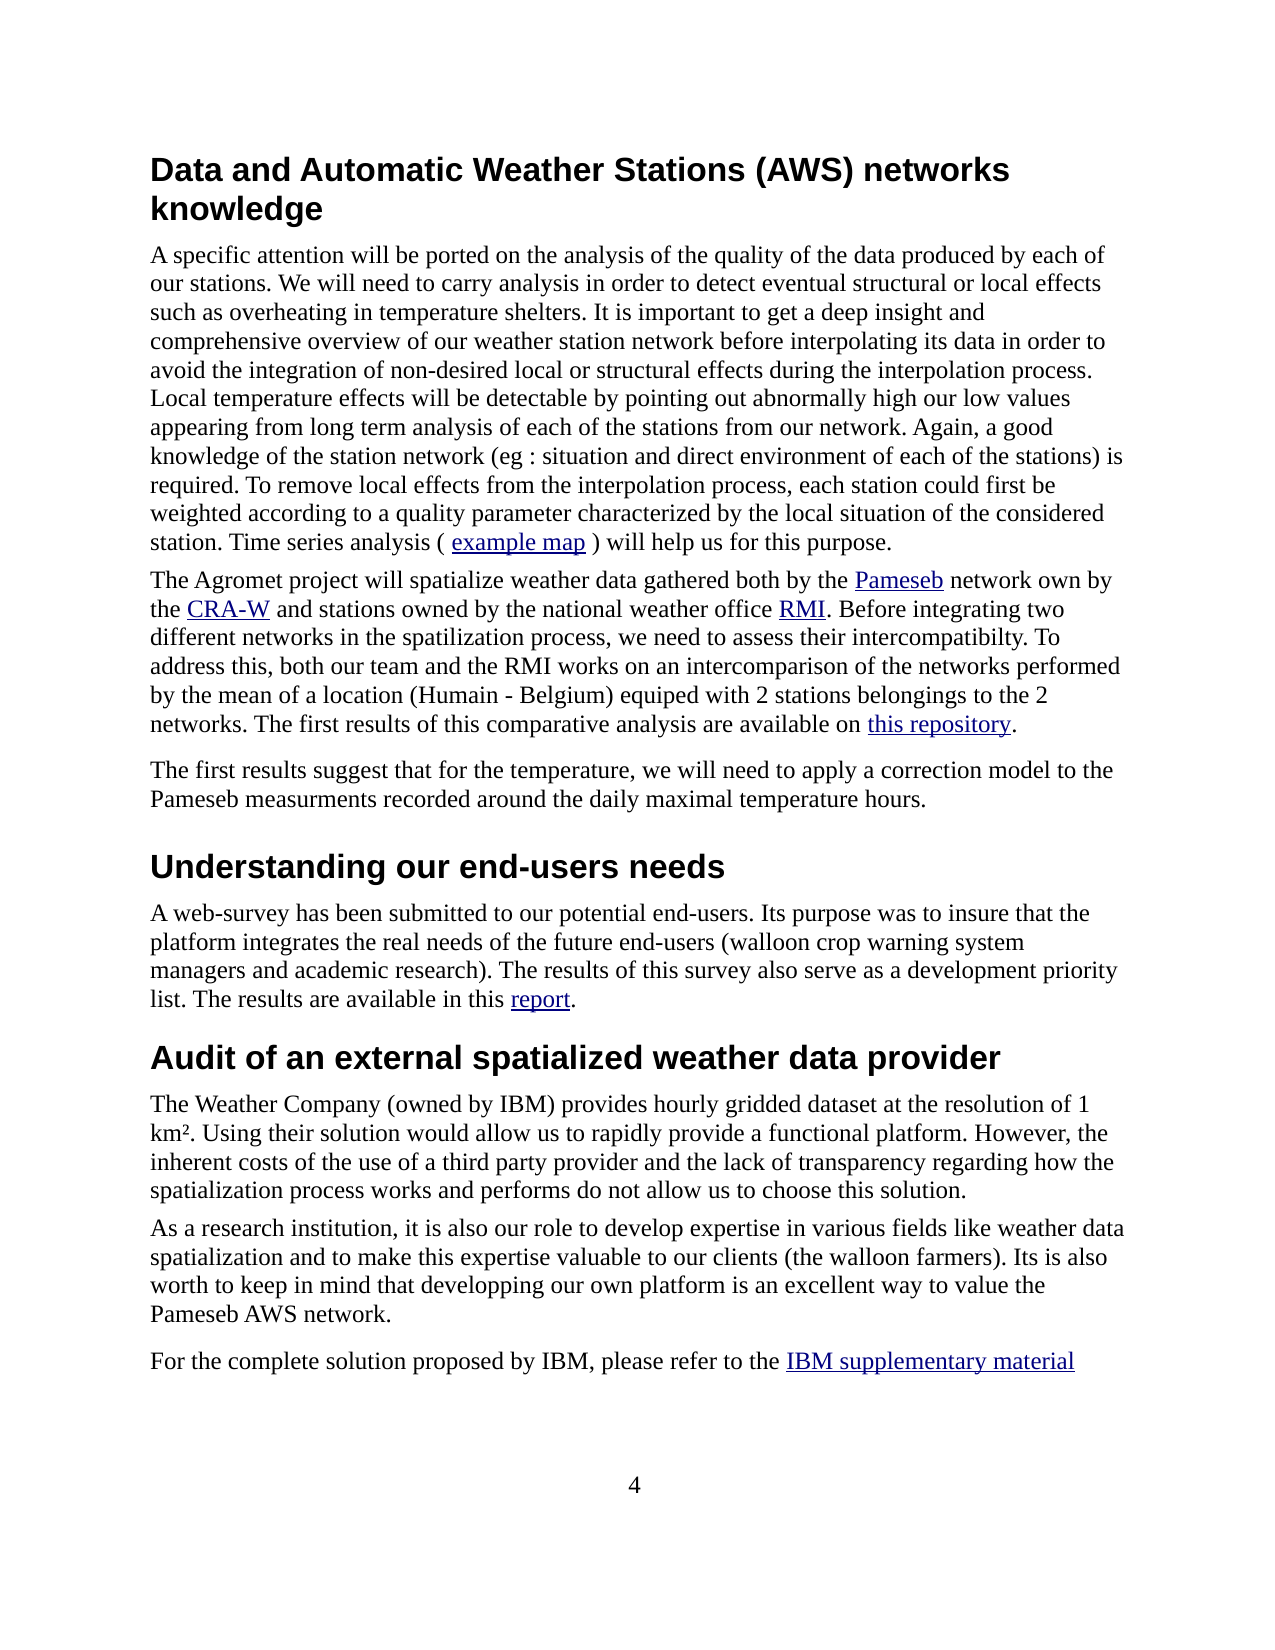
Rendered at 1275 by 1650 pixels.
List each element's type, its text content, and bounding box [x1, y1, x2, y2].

subtitle Data and Automatic Weather Stations (AWS) networks knowledge [150, 150, 1125, 227]
text A specific attention will be ported on the analysis of the quality of the data produced by each of our stations. We will need to carry analysis in order to detect eventual structural or local effects such as overheating in temperature shelters. It is important to get a deep insight and comprehensive overview of our weather station network before interpolating its data in order to avoid the integration of non-desired local or structural effects during the interpolation process. Local temperature effects will be detectable by pointing out abnormally high our low values appearing from long term analysis of each of the stations from our network. Again, a good knowledge of the station network (eg : situation and direct environment of each of the stations) is required. To remove local effects from the interpolation process, each station could first be weighted according to a quality parameter characterized by the local situation of the considered station. Time series analysis ( example map ) will help us for this purpose. [150, 240, 1125, 556]
text The Weather Company (owned by IBM) provides hourly gridded dataset at the resolution of 1 km². Using their solution would allow us to rapidly provide a functional platform. However, the inherent costs of the use of a third party provider and the lack of transparency regarding how the spatialization process works and performs do not allow us to choose this solution. [150, 1089, 1125, 1204]
text The first results suggest that for the temperature, we will need to apply a correction model to the Pameseb measurments recorded around the daily maximal temperature hours. [150, 755, 1125, 813]
text For the complete solution proposed by IBM, please refer to the IBM supplementary material [150, 1346, 1125, 1375]
text The Agromet project will spatialize weather data gathered both by the Pameseb network own by the CRA-W and stations owned by the national weather office RMI. Before integrating two different networks in the spatilization process, we need to assess their intercompatibilty. To address this, both our team and the RMI works on an intercomparison of the networks performed by the mean of a location (Humain - Belgium) equiped with 2 stations belongings to the 2 networks. The first results of this comparative analysis are available on this repository. [150, 565, 1125, 737]
text A web-survey has been submitted to our potential end-users. Its purpose was to insure that the platform integrates the real needs of the future end-users (walloon crop warning system managers and academic research). The results of this survey also serve as a development priority list. The results are available in this report. [150, 898, 1125, 1013]
subtitle Audit of an external spatialized weather data provider [150, 1038, 1125, 1077]
text As a research institution, it is also our role to develop expertise in various fields like weather data spatialization and to make this expertise valuable to our clients (the walloon farmers). Its is also worth to keep in mind that developping our own platform is an excellent way to value the Pameseb AWS network. [150, 1213, 1125, 1328]
subtitle Understanding our end-users needs [150, 847, 1125, 886]
